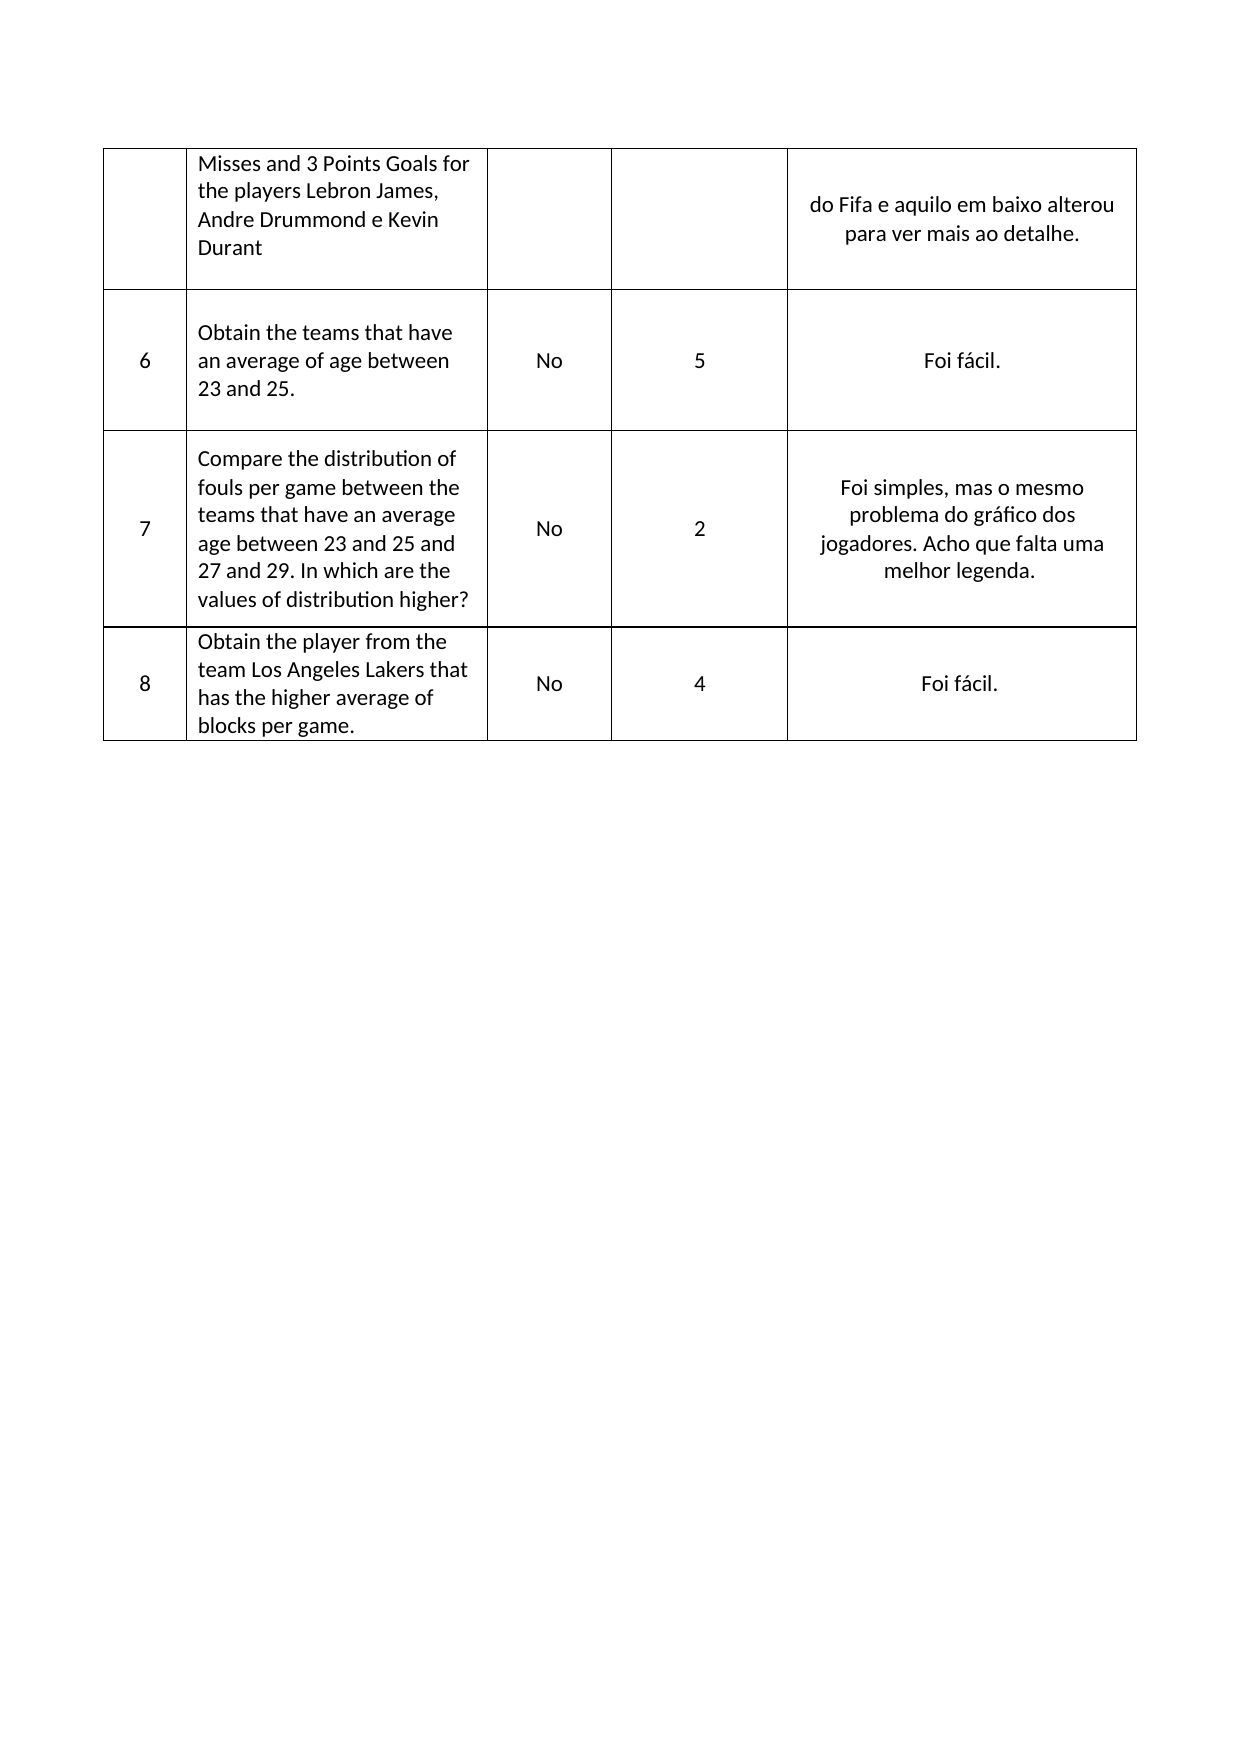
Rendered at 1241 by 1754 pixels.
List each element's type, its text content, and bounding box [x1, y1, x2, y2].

table_cell Obtain the teams that have an average of age between 23 and 25. [187, 290, 487, 430]
table_cell [104, 149, 186, 289]
table_cell 5 [612, 290, 787, 430]
table_cell 8 [104, 628, 186, 739]
table_cell No [488, 628, 611, 739]
table_cell [612, 149, 787, 289]
table_cell Misses and 3 Points Goals for the players Lebron James, Andre Drummond e Kevin Durant [187, 149, 487, 289]
table_cell Foi simples, mas o mesmo problema do gráfico dos jogadores. Acho que falta uma melhor legenda. [788, 431, 1136, 626]
table_cell No [488, 290, 611, 430]
table_cell [488, 149, 611, 289]
table_cell Compare the distribution of fouls per game between the teams that have an average age between 23 and 25 and 27 and 29. In which are the values of distribution higher? [187, 431, 487, 626]
table_cell Obtain the player from the team Los Angeles Lakers that has the higher average of blocks per game. [187, 628, 487, 739]
table_cell 7 [104, 431, 186, 626]
table_cell Foi fácil. [788, 290, 1136, 430]
table_cell do Fifa e aquilo em baixo alterou para ver mais ao detalhe. [788, 149, 1136, 289]
table_cell Foi fácil. [788, 628, 1136, 739]
table_cell No [488, 431, 611, 626]
table_cell 6 [104, 290, 186, 430]
table_cell 2 [612, 431, 787, 626]
table_cell 4 [612, 628, 787, 739]
